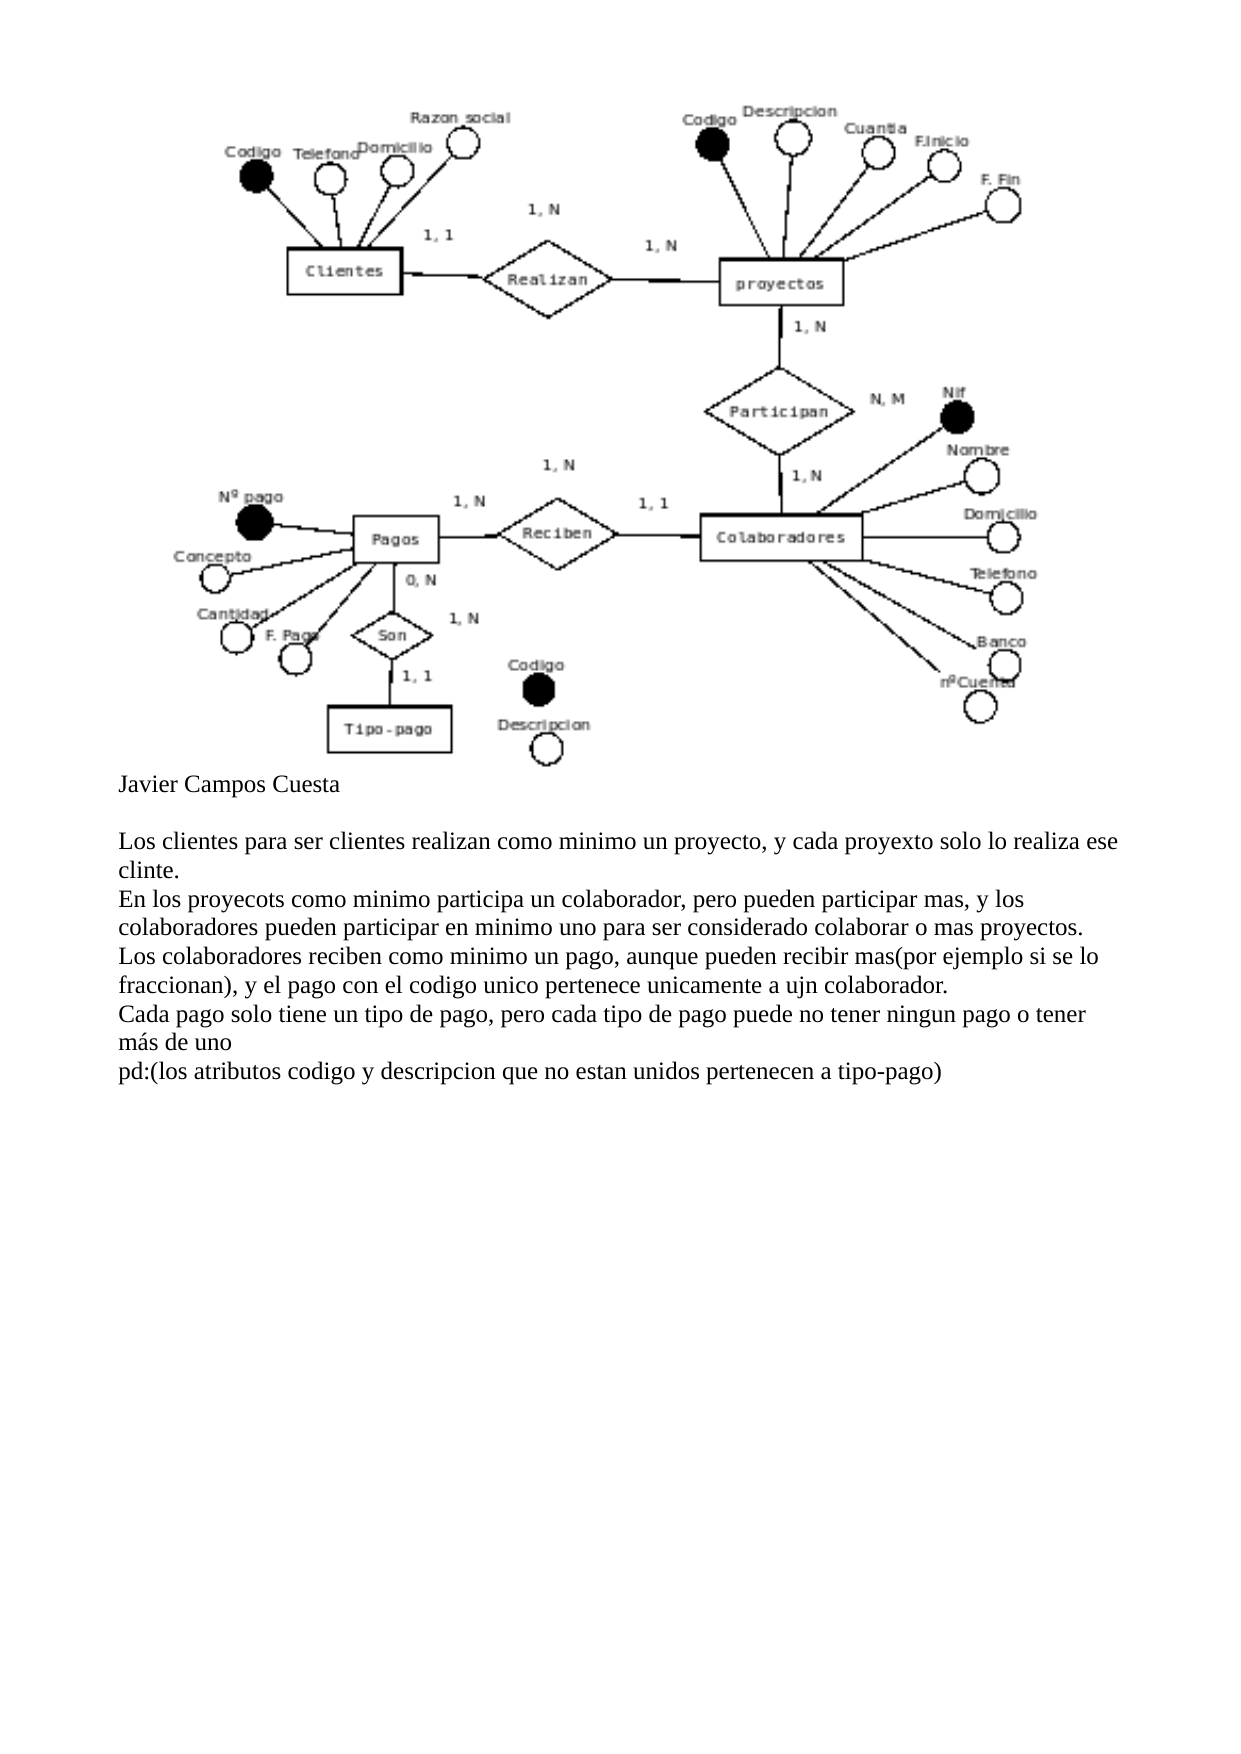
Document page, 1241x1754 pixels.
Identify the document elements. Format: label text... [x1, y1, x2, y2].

text Los colaboradores reciben como minimo un pago, aunque pueden recibir mas(por ejemplo si se lo fraccionan), y el pago con el codigo unico pertenece unicamente a ujn colaborador. [118, 941, 1122, 999]
text En los proyecots como minimo participa un colaborador, pero pueden participar mas, y los colaboradores pueden participar en minimo uno para ser considerado colaborar o mas proyectos. [118, 884, 1122, 941]
picture [170, 99, 1043, 769]
text Cada pago solo tiene un tipo de pago, pero cada tipo de pago puede no tener ningun pago o tener más de uno [118, 999, 1122, 1056]
text Javier Campos Cuesta [118, 118, 1122, 797]
text Los clientes para ser clientes realizan como minimo un proyecto, y cada proyexto solo lo realiza ese clinte. [118, 826, 1122, 884]
text pd:(los atributos codigo y descripcion que no estan unidos pertenecen a tipo-pago) [118, 1056, 1122, 1085]
